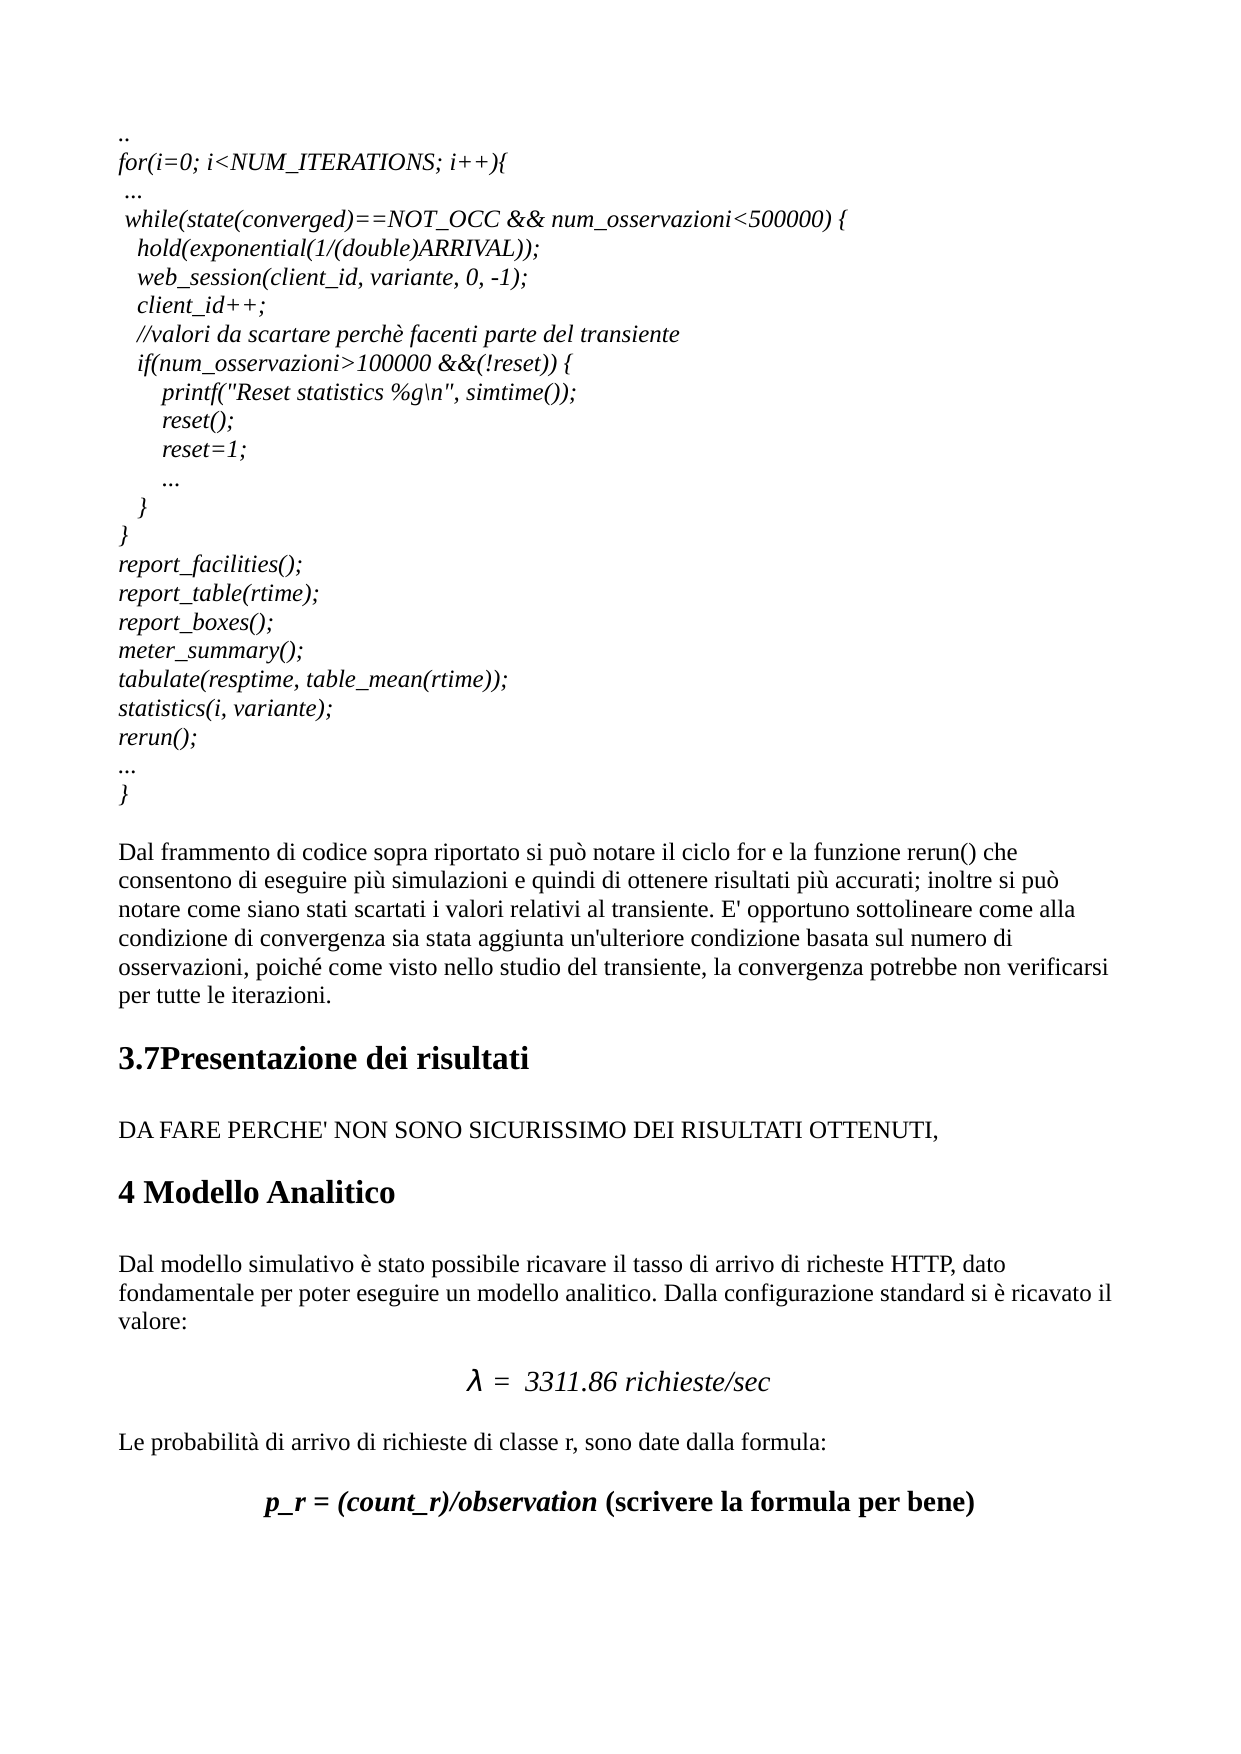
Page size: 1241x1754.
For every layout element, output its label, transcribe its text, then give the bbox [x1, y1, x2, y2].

text reset(); [118, 406, 1122, 434]
text rerun(); [118, 722, 1122, 751]
text for(i=0; i<NUM_ITERATIONS; i++){ [118, 147, 1122, 176]
text DA FARE PERCHE' NON SONO SICURISSIMO DEI RISULTATI OTTENUTI, [118, 1115, 1122, 1143]
text } [118, 492, 1122, 521]
text while(state(converged)==NOT_OCC && num_osservazioni<500000) { [118, 204, 1122, 233]
text reset=1; [118, 434, 1122, 463]
text ... [118, 176, 1122, 204]
text 3.7Presentazione dei risultati [118, 1038, 1122, 1076]
text ... [118, 751, 1122, 779]
text if(num_osservazioni>100000 &&(!reset)) { [118, 348, 1122, 377]
text report_boxes(); [118, 607, 1122, 636]
text } [118, 521, 1122, 549]
text ... [118, 463, 1122, 492]
text statistics(i, variante); [118, 693, 1122, 722]
text 4 Modello Analitico [118, 1172, 1122, 1211]
text Dal frammento di codice sopra riportato si può notare il ciclo for e la funzione rerun() che consentono di eseguire più simulazioni e quindi di ottenere risultati più accurati; inoltre si può notare come siano stati scartati i valori relativi al transiente. E' opportuno sottolineare come alla condizione di convergenza sia stata aggiunta un'ulteriore condizione basata sul numero di osservazioni, poiché come visto nello studio del transiente, la convergenza potrebbe non verificarsi per tutte le iterazioni. [118, 837, 1122, 1009]
text hold(exponential(1/(double)ARRIVAL)); [118, 233, 1122, 262]
text .. [118, 118, 1122, 147]
text p_r = (count_r)/observation (scrivere la formula per bene) [118, 1484, 1122, 1518]
text Dal modello simulativo è stato possibile ricavare il tasso di arrivo di richeste HTTP, dato fondamentale per poter eseguire un modello analitico. Dalla configurazione standard si è ricavato il valore: [118, 1249, 1122, 1335]
text report_facilities(); [118, 549, 1122, 578]
text client_id++; [118, 291, 1122, 319]
text printf("Reset statistics %g\n", simtime()); [118, 377, 1122, 406]
text meter_summary(); [118, 636, 1122, 664]
text Le probabilità di arrivo di richieste di classe r, sono date dalla formula: [118, 1427, 1122, 1456]
text //valori da scartare perchè facenti parte del transiente [118, 319, 1122, 348]
text tabulate(resptime, table_mean(rtime)); [118, 664, 1122, 693]
text report_table(rtime); [118, 578, 1122, 607]
text λ = 3311.86 richieste/sec [118, 1364, 1122, 1398]
text } [118, 779, 1122, 808]
text web_session(client_id, variante, 0, -1); [118, 262, 1122, 291]
